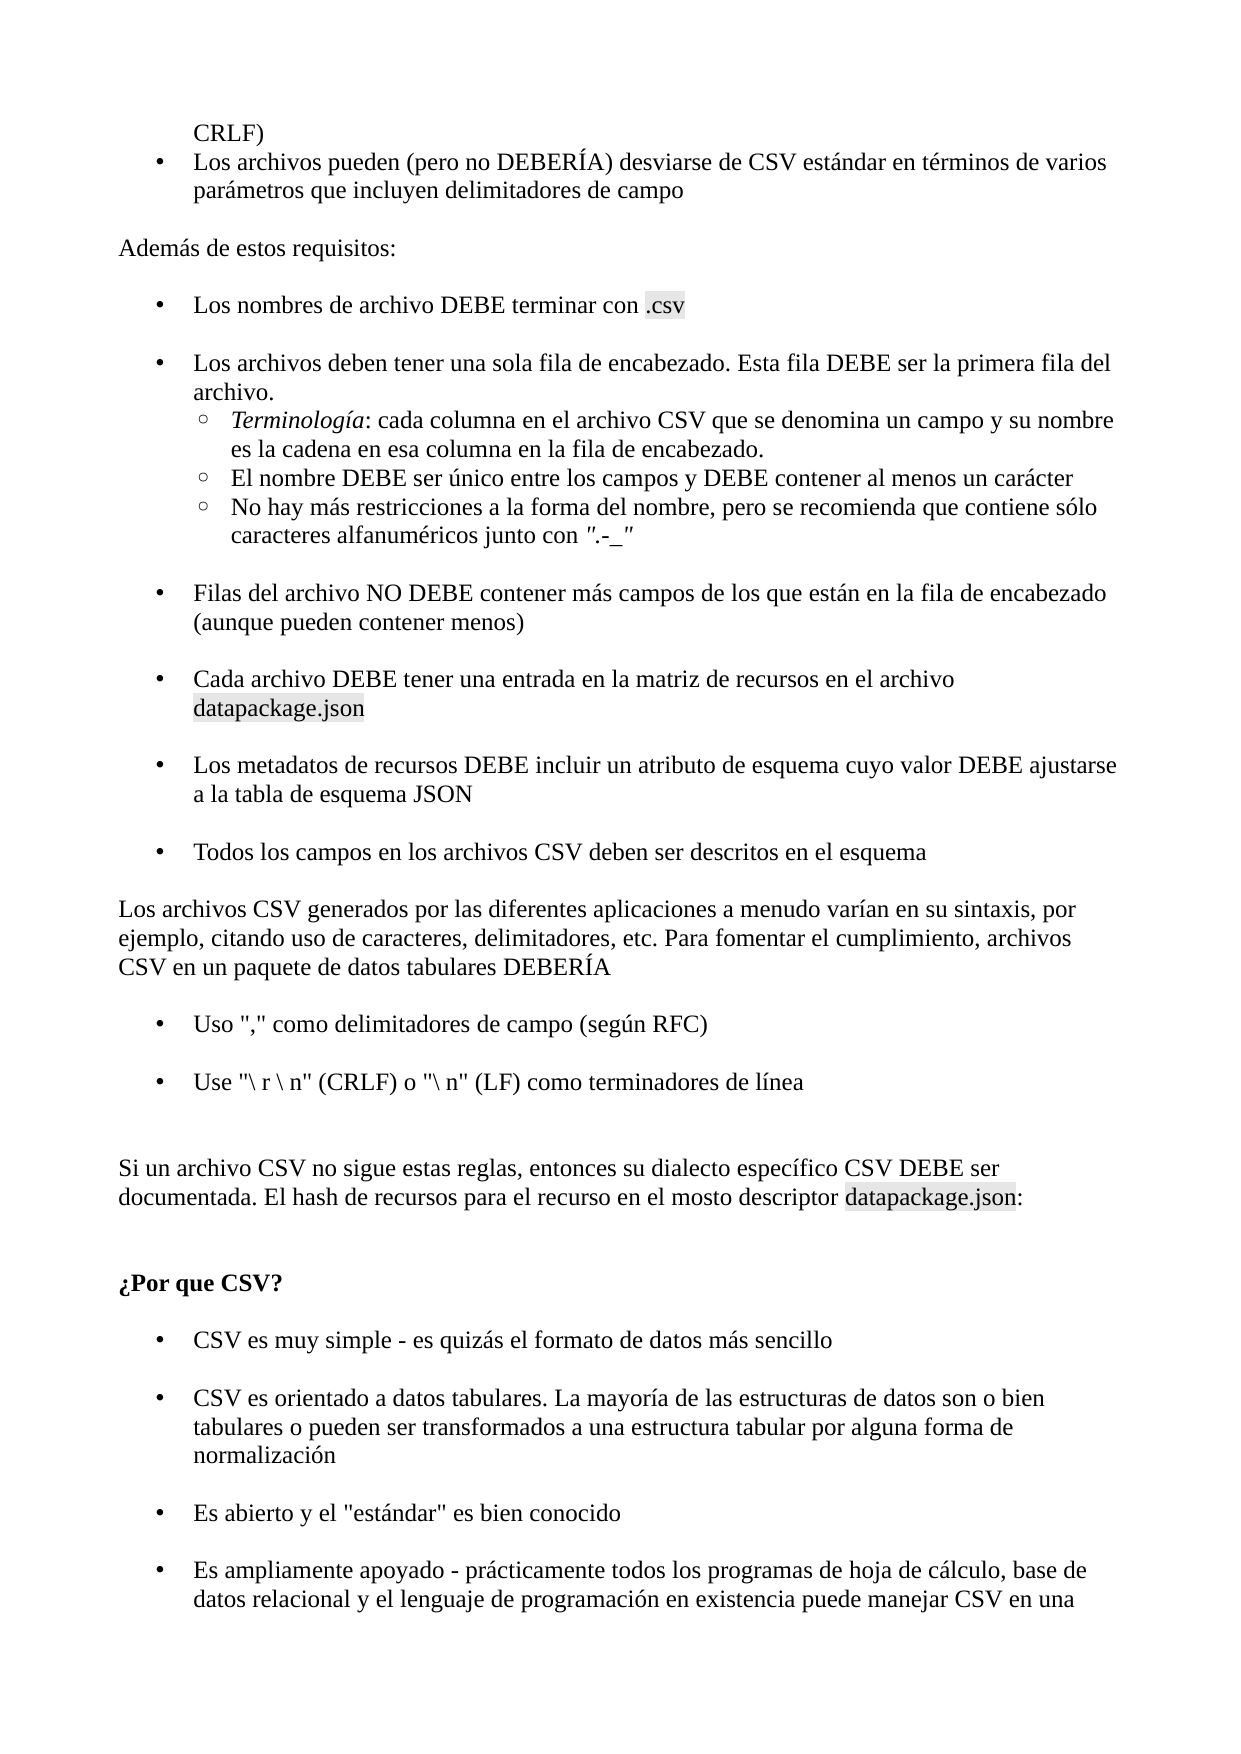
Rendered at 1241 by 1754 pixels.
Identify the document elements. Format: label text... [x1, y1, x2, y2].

list El nombre DEBE ser único entre los campos y DEBE contener al menos un carácter [193, 463, 1122, 492]
list No hay más restricciones a la forma del nombre, pero se recomienda que contiene sólo caracteres alfanuméricos junto con ".-_" [193, 492, 1122, 549]
list Filas del archivo NO DEBE contener más campos de los que están en la fila de encabezado (aunque pueden contener menos) [156, 578, 1122, 636]
list Los archivos deben tener una sola fila de encabezado. Esta fila DEBE ser la primera fila del archivo. [156, 348, 1122, 406]
list CSV es muy simple - es quizás el formato de datos más sencillo [156, 1326, 1122, 1354]
list Es abierto y el "estándar" es bien conocido [156, 1498, 1122, 1527]
list Todos los campos en los archivos CSV deben ser descritos en el esquema [156, 837, 1122, 894]
list Cada archivo DEBE tener una entrada en la matriz de recursos en el archivo datapackage.json [156, 664, 1122, 722]
list CRLF) [156, 118, 1122, 147]
text Además de estos requisitos: [118, 204, 1122, 291]
list Los metadatos de recursos DEBE incluir un atributo de esquema cuyo valor DEBE ajustarse a la tabla de esquema JSON [156, 751, 1122, 808]
text Los archivos CSV generados por las diferentes aplicaciones a menudo varían en su sintaxis, por ejemplo, citando uso de caracteres, delimitadores, etc. Para fomentar el cumplimiento, archivos CSV en un paquete de datos tabulares DEBERÍA [118, 894, 1122, 981]
text Si un archivo CSV no sigue estas reglas, entonces su dialecto específico CSV DEBE ser documentada. El hash de recursos para el recurso en el mosto descriptor datapackage.json: ¿Por que CSV? [118, 1124, 1122, 1326]
list Los nombres de archivo DEBE terminar con .csv [156, 291, 1122, 348]
list Terminología: cada columna en el archivo CSV que se denomina un campo y su nombre es la cadena en esa columna en la fila de encabezado. [193, 406, 1122, 463]
list CSV es orientado a datos tabulares. La mayoría de las estructuras de datos son o bien tabulares o pueden ser transformados a una estructura tabular por alguna forma de normalización [156, 1383, 1122, 1469]
list Los archivos pueden (pero no DEBERÍA) desviarse de CSV estándar en términos de varios parámetros que incluyen delimitadores de campo [156, 147, 1122, 204]
list Es ampliamente apoyado - prácticamente todos los programas de hoja de cálculo, base de datos relacional y el lenguaje de programación en existencia puede manejar CSV en una [156, 1556, 1122, 1613]
list Uso "," como delimitadores de campo (según RFC) [156, 1009, 1122, 1038]
list Use "\ r \ n" (CRLF) o "\ n" (LF) como terminadores de línea [156, 1067, 1122, 1124]
